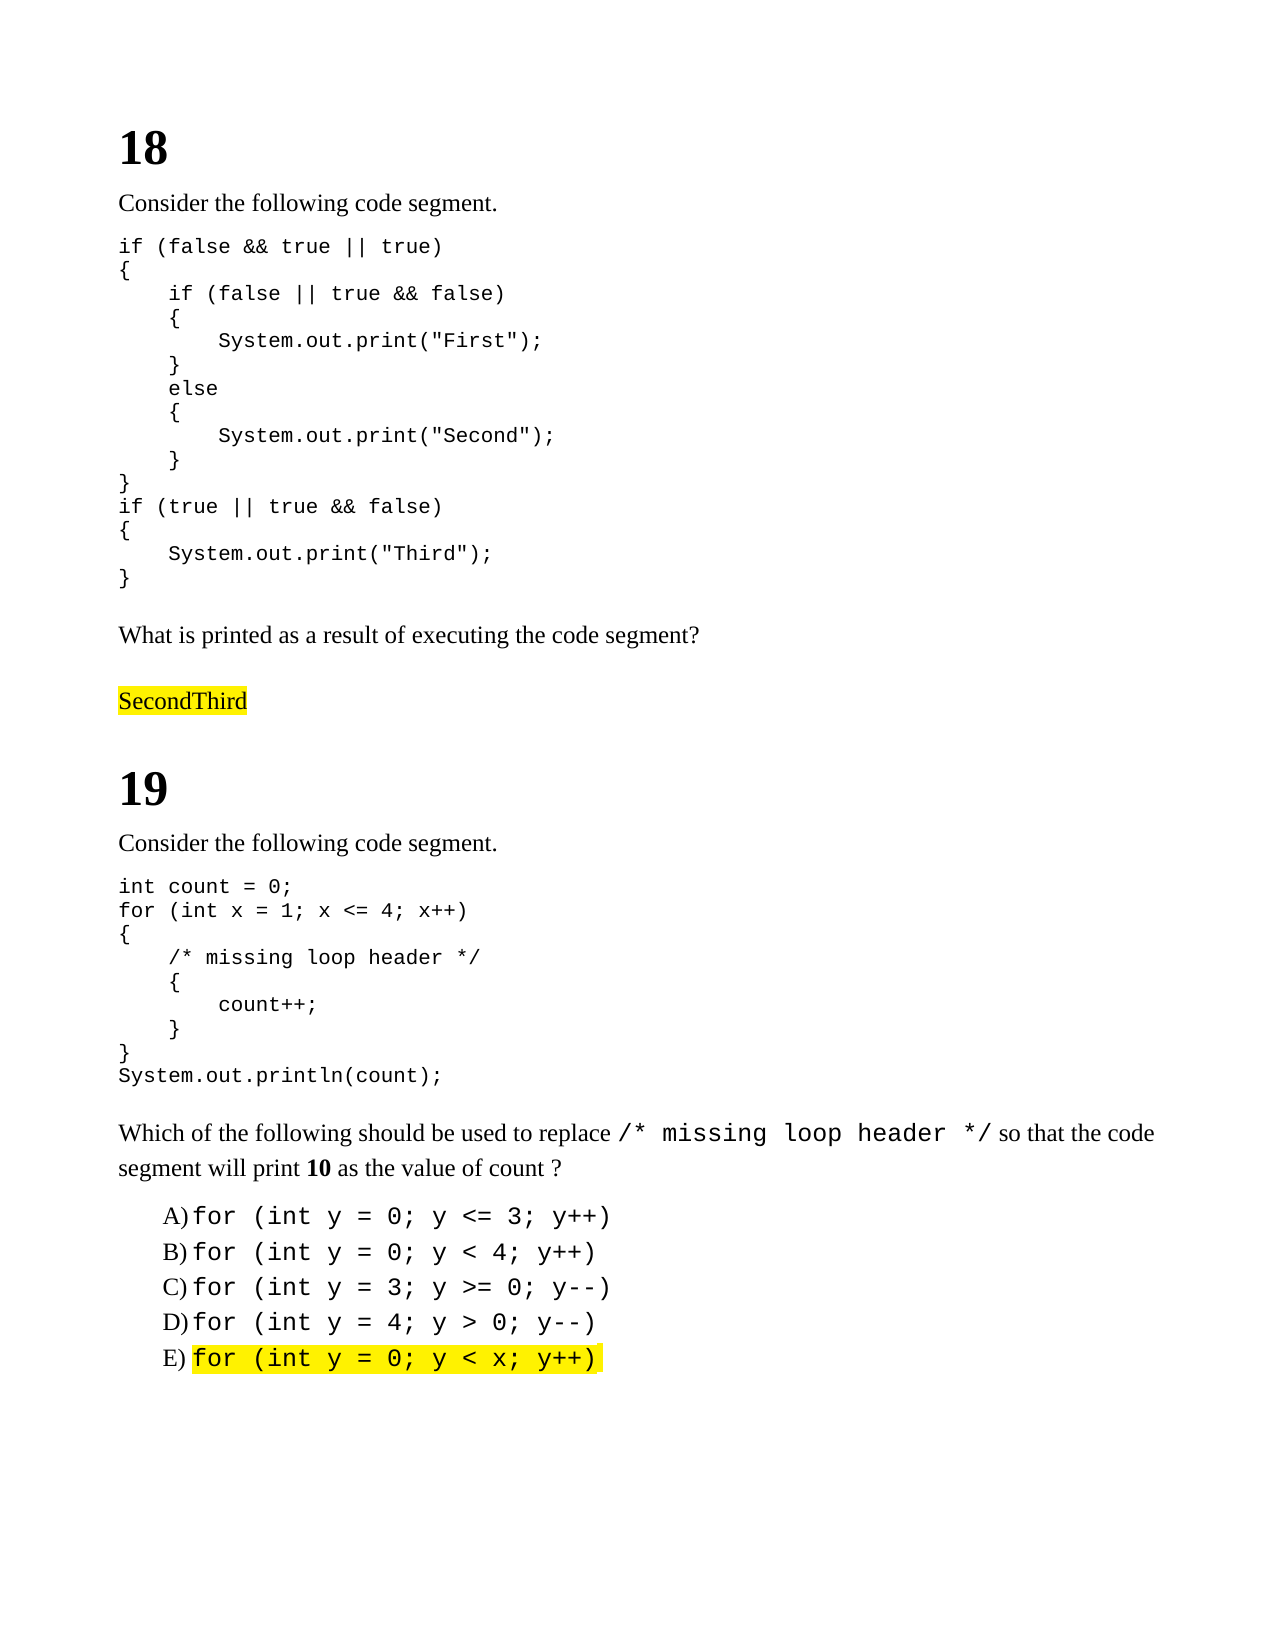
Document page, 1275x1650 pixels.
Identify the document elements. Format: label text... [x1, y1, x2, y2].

text else [118, 378, 1157, 401]
subtitle 18 [118, 118, 1157, 176]
text { [118, 971, 1157, 994]
text { [118, 307, 1157, 330]
text /* missing loop header */ [118, 947, 1157, 971]
text count++; [118, 994, 1157, 1018]
list for (int y = 0; y <= 3; y++) [162, 1201, 1157, 1232]
text if (false && true || true) [118, 236, 1157, 259]
text Consider the following code segment. [118, 828, 1157, 857]
text System.out.print("First"); [118, 330, 1157, 354]
text for (int x = 1; x <= 4; x++) [118, 900, 1157, 923]
text } [118, 567, 1157, 590]
text { [118, 519, 1157, 543]
list for (int y = 3; y >= 0; y--) [162, 1272, 1157, 1303]
text { [118, 923, 1157, 947]
text System.out.print("Second"); [118, 425, 1157, 448]
subtitle 19 [118, 758, 1157, 816]
text } [118, 1042, 1157, 1065]
text if (false || true && false) [118, 283, 1157, 307]
text int count = 0; [118, 876, 1157, 900]
text } [118, 354, 1157, 378]
list for (int y = 0; y < 4; y++) [162, 1237, 1157, 1267]
text What is printed as a result of executing the code segment? SecondThird [118, 620, 1157, 715]
text Consider the following code segment. [118, 188, 1157, 217]
text Which of the following should be used to replace /* missing loop header */ so that the code segment will print 10 as the value of count ? [118, 1118, 1157, 1182]
text System.out.print("Third"); [118, 543, 1157, 567]
text System.out.println(count); [118, 1065, 1157, 1089]
text } [118, 1018, 1157, 1042]
text } [118, 472, 1157, 496]
text if (true || true && false) [118, 496, 1157, 519]
text { [118, 401, 1157, 425]
text } [118, 448, 1157, 472]
list for (int y = 4; y > 0; y--) [162, 1307, 1157, 1338]
text { [118, 259, 1157, 283]
list for (int y = 0; y < x; y++) [162, 1343, 1157, 1374]
